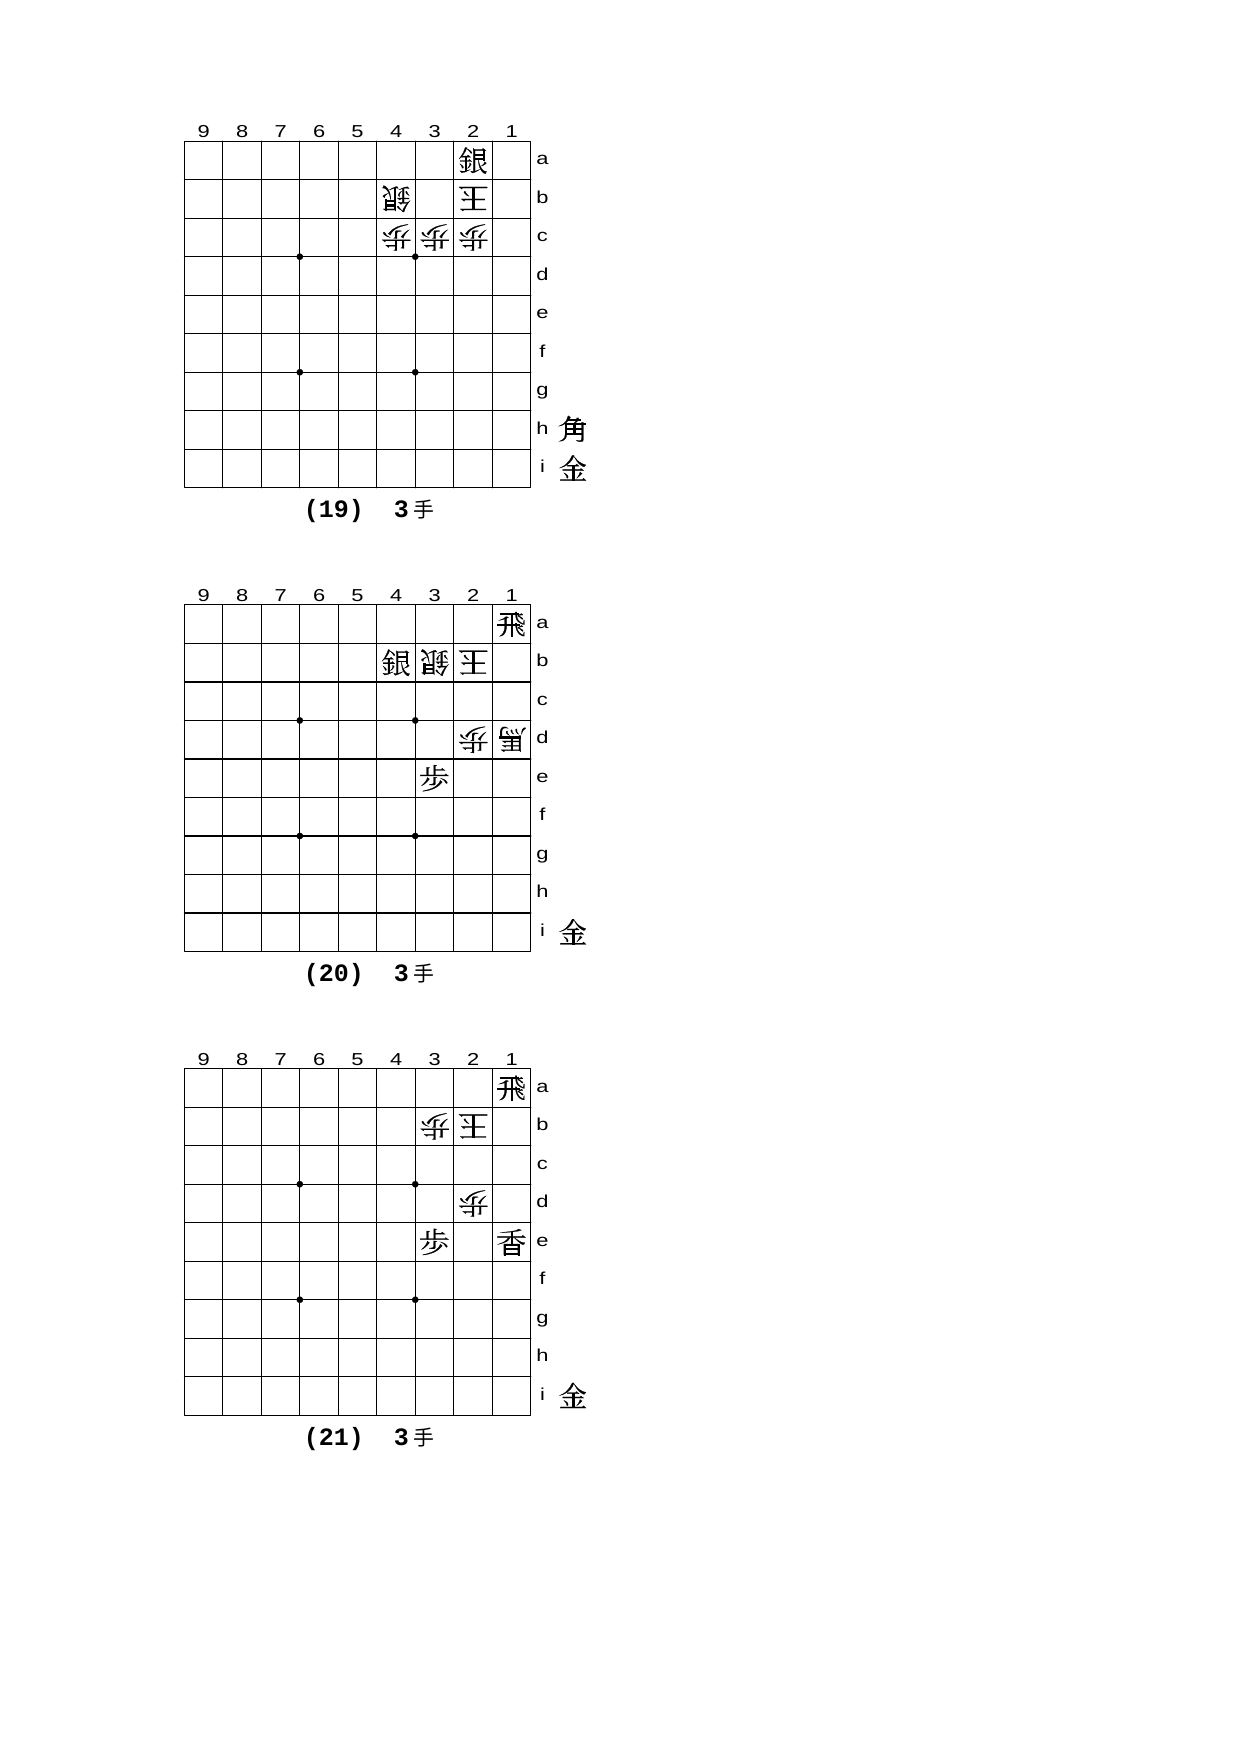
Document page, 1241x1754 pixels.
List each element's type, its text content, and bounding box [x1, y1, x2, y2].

text (20) 3手 [118, 959, 620, 989]
text (21) 3手 [118, 1423, 620, 1453]
text (19) 3手 [118, 495, 620, 525]
